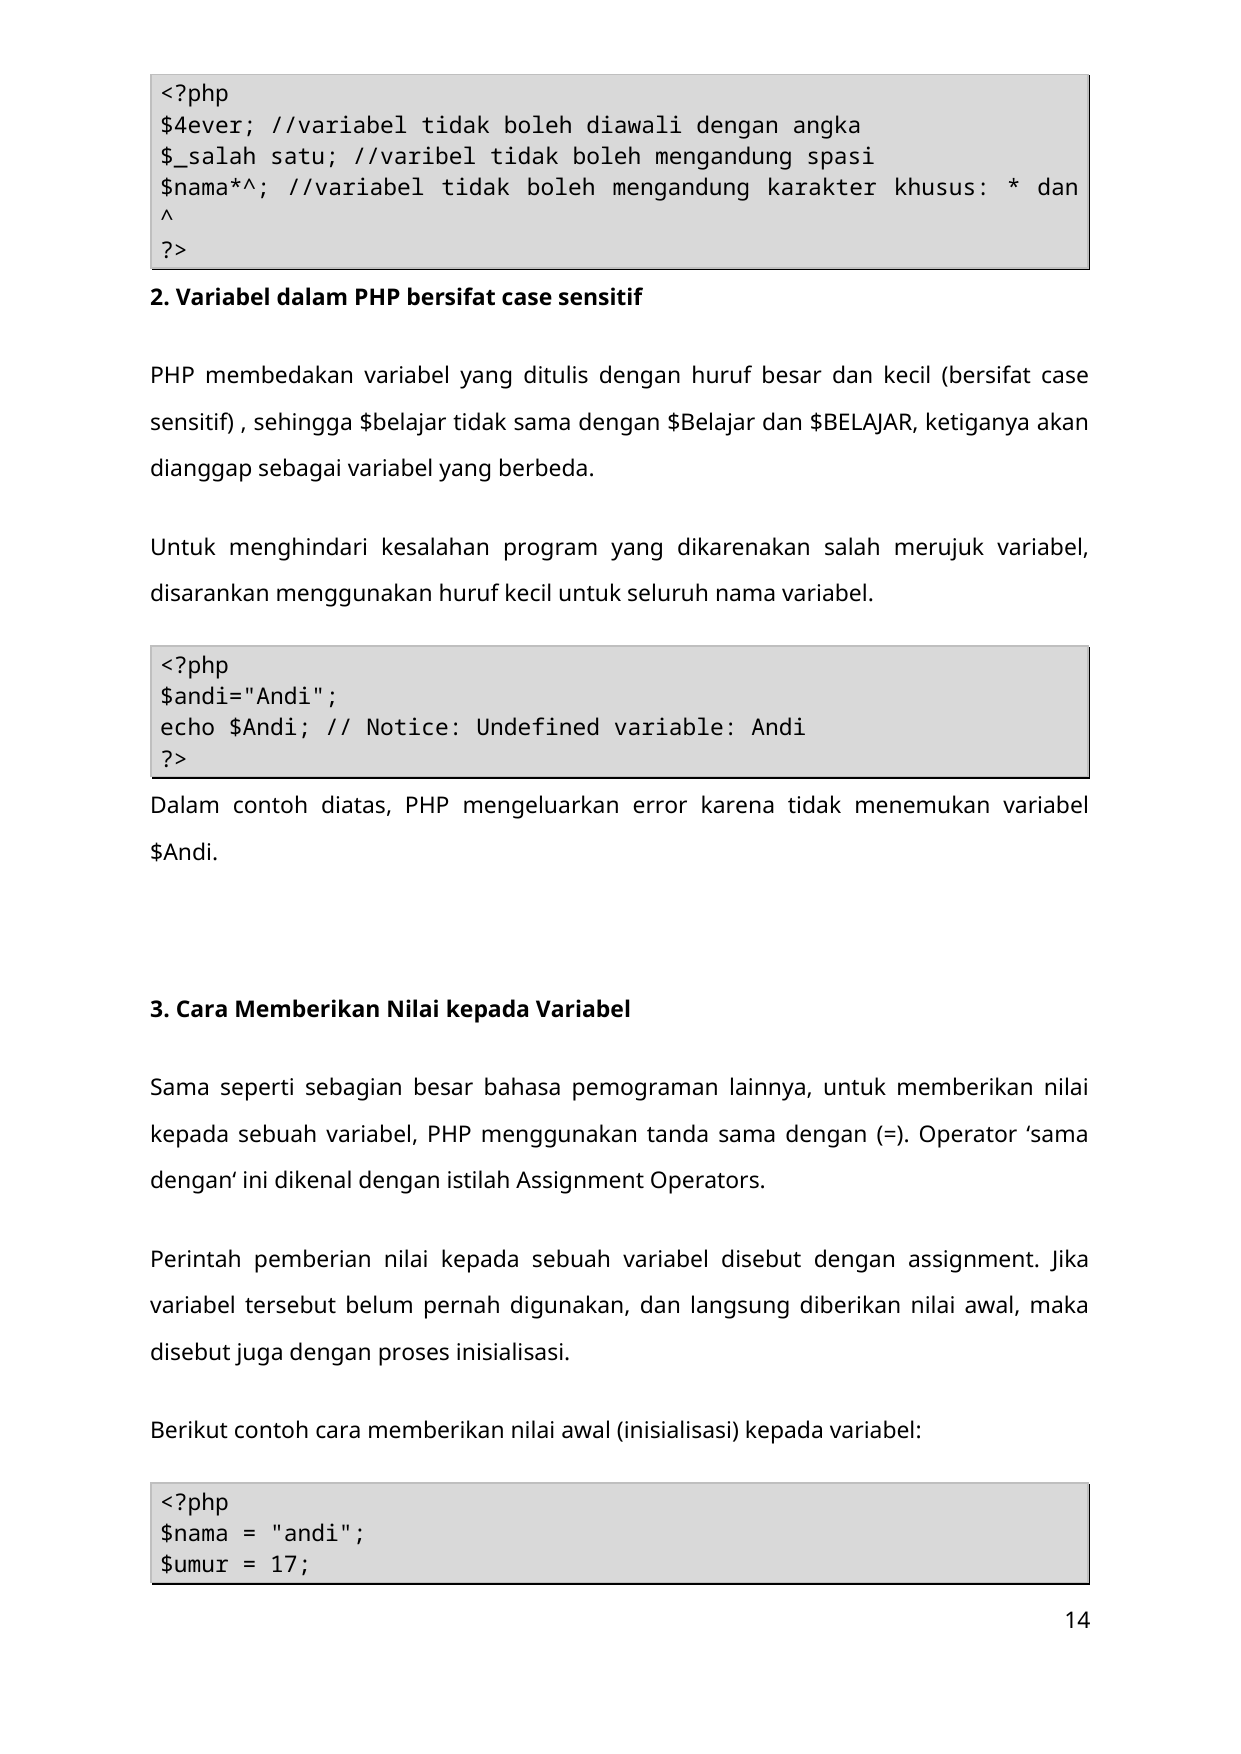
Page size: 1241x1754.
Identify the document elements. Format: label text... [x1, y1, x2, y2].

text Sama seperti sebagian besar bahasa pemograman lainnya, untuk memberikan nilai kepada sebuah variabel, PHP menggunakan tanda sama dengan (=). Operator ‘sama dengan‘ ini dikenal dengan istilah Assignment Operators. [150, 1071, 1090, 1196]
text $_salah satu; //varibel tidak boleh mengandung spasi [152, 136, 1087, 167]
text Perintah pemberian nilai kepada sebuah variabel disebut dengan assignment. Jika variabel tersebut belum pernah digunakan, dan langsung diberikan nilai awal, maka disebut juga dengan proses inisialisasi. [150, 1242, 1090, 1367]
text Untuk menghindari kesalahan program yang dikarenakan salah merujuk variabel, disarankan menggunakan huruf kecil untuk seluruh nama variabel. [150, 531, 1090, 609]
text Dalam contoh diatas, PHP mengeluarkan error karena tidak menemukan variabel $Andi. [150, 789, 1090, 867]
text $4ever; //variabel tidak boleh diawali dengan angka [152, 105, 1087, 136]
text <?php [152, 647, 1087, 676]
text $nama = "andi"; [152, 1513, 1087, 1544]
text $umur = 17; [152, 1544, 1087, 1582]
text $andi="Andi"; [152, 676, 1087, 708]
text Berikut contoh cara memberikan nilai awal (inisialisasi) kepada variabel: [150, 1414, 1090, 1446]
text $nama*^; //variabel tidak boleh mengandung karakter khusus: * dan ^ [152, 167, 1087, 230]
text <?php [152, 75, 1087, 105]
text <?php [152, 1484, 1087, 1513]
text 2. Variabel dalam PHP bersifat case sensitif [150, 281, 1090, 312]
text PHP membedakan variabel yang ditulis dengan huruf besar dan kecil (bersifat case sensitif) , sehingga $belajar tidak sama dengan $Belajar dan $BELAJAR, ketiganya akan dianggap sebagai variabel yang berbeda. [150, 359, 1090, 484]
text ?> [152, 739, 1087, 776]
text echo $Andi; // Notice: Undefined variable: Andi [152, 708, 1087, 739]
text 3. Cara Memberikan Nilai kepada Variabel [150, 992, 1090, 1024]
text ?> [152, 230, 1087, 267]
